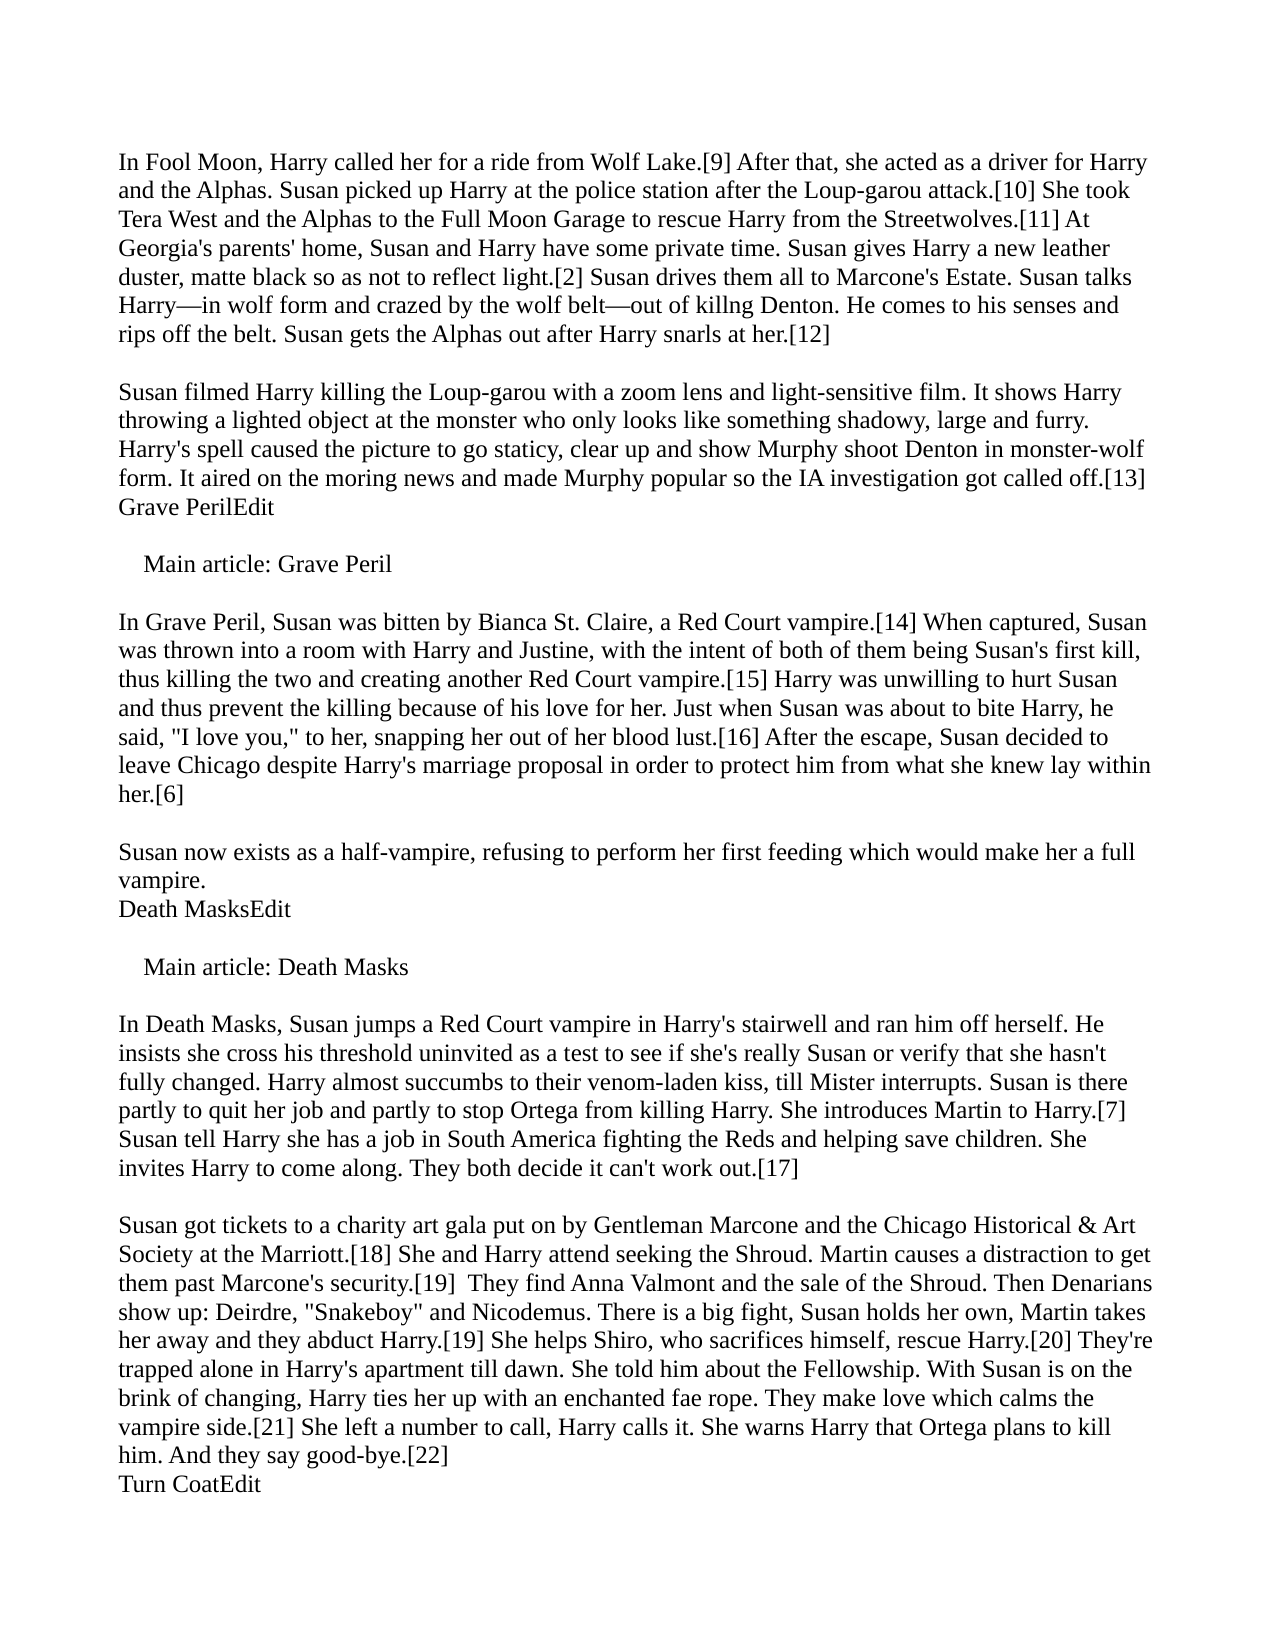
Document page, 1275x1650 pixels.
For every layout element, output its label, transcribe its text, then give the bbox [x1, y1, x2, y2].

text Turn CoatEdit [118, 1469, 1157, 1498]
text In Fool Moon, Harry called her for a ride from Wolf Lake.[9] After that, she acted as a driver for Harry and the Alphas. Susan picked up Harry at the police station after the Loup-garou attack.[10] She took Tera West and the Alphas to the Full Moon Garage to rescue Harry from the Streetwolves.[11] At Georgia's parents' home, Susan and Harry have some private time. Susan gives Harry a new leather duster, matte black so as not to reflect light.[2] Susan drives them all to Marcone's Estate. Susan talks Harry—in wolf form and crazed by the wolf belt—out of killng Denton. He comes to his senses and rips off the belt. Susan gets the Alphas out after Harry snarls at her.[12] [118, 147, 1157, 348]
text In Death Masks, Susan jumps a Red Court vampire in Harry's stairwell and ran him off herself. He insists she cross his threshold uninvited as a test to see if she's really Susan or verify that she hasn't fully changed. Harry almost succumbs to their venom-laden kiss, till Mister interrupts. Susan is there partly to quit her job and partly to stop Ortega from killing Harry. She introduces Martin to Harry.[7] Susan tell Harry she has a job in South America fighting the Reds and helping save children. She invites Harry to come along. They both decide it can't work out.[17] [118, 1009, 1157, 1182]
text Grave PerilEdit [118, 492, 1157, 521]
text Susan got tickets to a charity art gala put on by Gentleman Marcone and the Chicago Historical & Art Society at the Marriott.[18] She and Harry attend seeking the Shroud. Martin causes a distraction to get them past Marcone's security.[19] They find Anna Valmont and the sale of the Shroud. Then Denarians show up: Deirdre, "Snakeboy" and Nicodemus. There is a big fight, Susan holds her own, Martin takes her away and they abduct Harry.[19] She helps Shiro, who sacrifices himself, rescue Harry.[20] They're trapped alone in Harry's apartment till dawn. She told him about the Fellowship. With Susan is on the brink of changing, Harry ties her up with an enchanted fae rope. They make love which calms the vampire side.[21] She left a number to call, Harry calls it. She warns Harry that Ortega plans to kill him. And they say good-bye.[22] [118, 1211, 1157, 1469]
text Main article: Death Masks [118, 952, 1157, 981]
text Main article: Grave Peril [118, 549, 1157, 578]
text In Grave Peril, Susan was bitten by Bianca St. Claire, a Red Court vampire.[14] When captured, Susan was thrown into a room with Harry and Justine, with the intent of both of them being Susan's first kill, thus killing the two and creating another Red Court vampire.[15] Harry was unwilling to hurt Susan and thus prevent the killing because of his love for her. Just when Susan was about to bite Harry, he said, "I love you," to her, snapping her out of her blood lust.[16] After the escape, Susan decided to leave Chicago despite Harry's marriage proposal in order to protect him from what she knew lay within her.[6] [118, 607, 1157, 808]
text Susan filmed Harry killing the Loup-garou with a zoom lens and light-sensitive film. It shows Harry throwing a lighted object at the monster who only looks like something shadowy, large and furry. Harry's spell caused the picture to go staticy, clear up and show Murphy shoot Denton in monster-wolf form. It aired on the moring news and made Murphy popular so the IA investigation got called off.[13] [118, 377, 1157, 492]
text Death MasksEdit [118, 894, 1157, 923]
text Susan now exists as a half-vampire, refusing to perform her first feeding which would make her a full vampire. [118, 837, 1157, 894]
